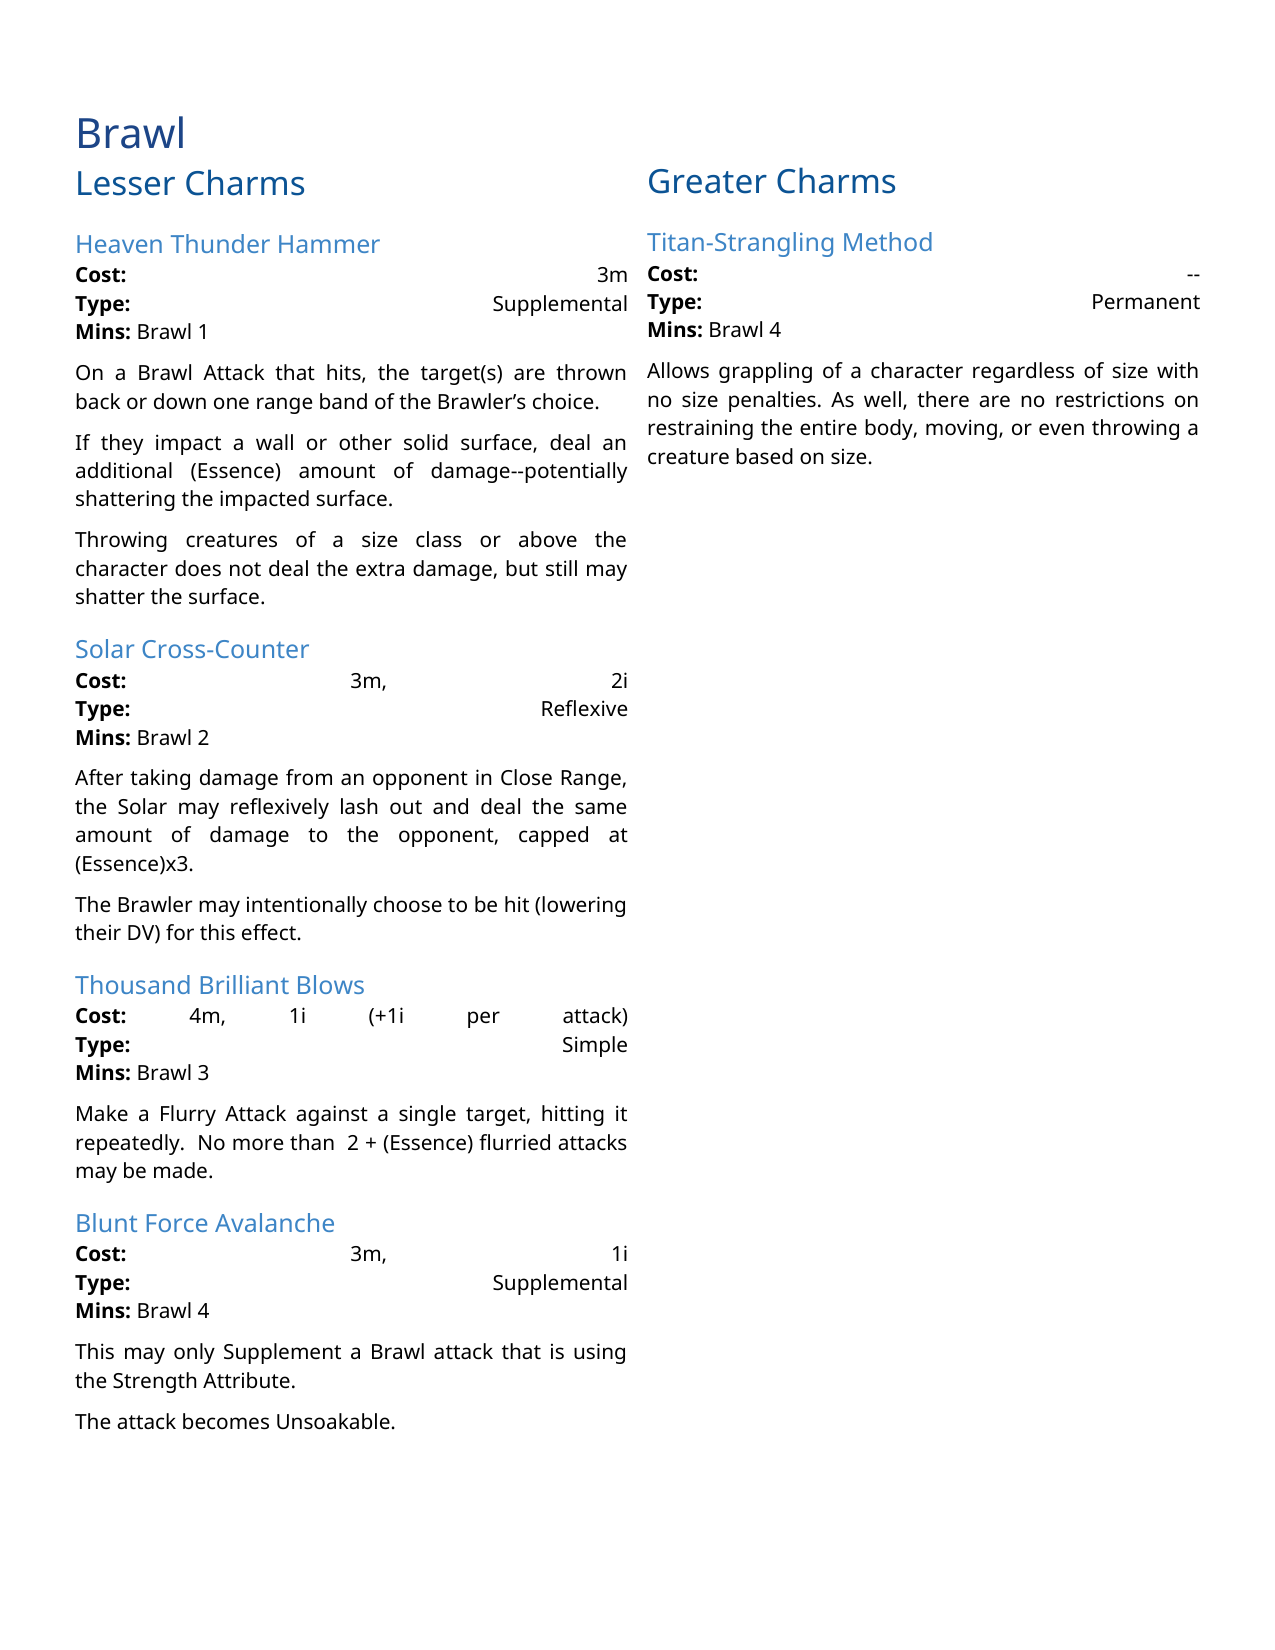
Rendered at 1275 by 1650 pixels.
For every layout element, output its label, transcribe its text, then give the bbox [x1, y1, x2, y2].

text This may only Supplement a Brawl attack that is using the Strength Attribute. [75, 1337, 628, 1394]
subtitle Solar Cross-Counter [75, 632, 628, 666]
subtitle Brawl [75, 103, 628, 160]
text If they impact a wall or other solid surface, deal an additional (Essence) amount of damage--potentially shattering the impacted surface. [75, 428, 628, 513]
text The attack becomes Unsoakable. [75, 1407, 628, 1435]
subtitle Greater Charms [647, 158, 1200, 204]
text On a Brawl Attack that hits, the target(s) are thrown back or down one range band of the Brawler’s choice. [75, 358, 628, 415]
subtitle Lesser Charms [75, 160, 628, 206]
text Make a Flurry Attack against a single target, hitting it repeatedly. No more than 2 + (Essence) flurried attacks may be made. [75, 1099, 628, 1185]
subtitle Titan-Strangling Method [647, 224, 1200, 259]
text Cost: 3m, 1i Type: Supplemental Mins: Brawl 4 [75, 1239, 628, 1325]
text Allows grappling of a character regardless of size with no size penalties. As well, there are no restrictions on restraining the entire body, moving, or even throwing a creature based on size. [647, 356, 1200, 470]
subtitle Thousand Brilliant Blows [75, 967, 628, 1002]
text Cost: 3m, 2i Type: Reflexive Mins: Brawl 2 [75, 666, 628, 751]
text After taking damage from an opponent in Close Range, the Solar may reflexively lash out and deal the same amount of damage to the opponent, capped at (Essence)x3. [75, 763, 628, 877]
subtitle Heaven Thunder Hammer [75, 226, 628, 261]
subtitle Blunt Force Avalanche [75, 1206, 628, 1239]
text Cost: 3m Type: Supplemental Mins: Brawl 1 [75, 261, 628, 346]
text Cost: -- Type: Permanent Mins: Brawl 4 [647, 259, 1200, 344]
text The Brawler may intentionally choose to be hit (lowering their DV) for this effect. [75, 890, 628, 947]
text Cost: 4m, 1i (+1i per attack) Type: Simple Mins: Brawl 3 [75, 1002, 628, 1087]
text Throwing creatures of a size class or above the character does not deal the extra damage, but still may shatter the surface. [75, 526, 628, 611]
